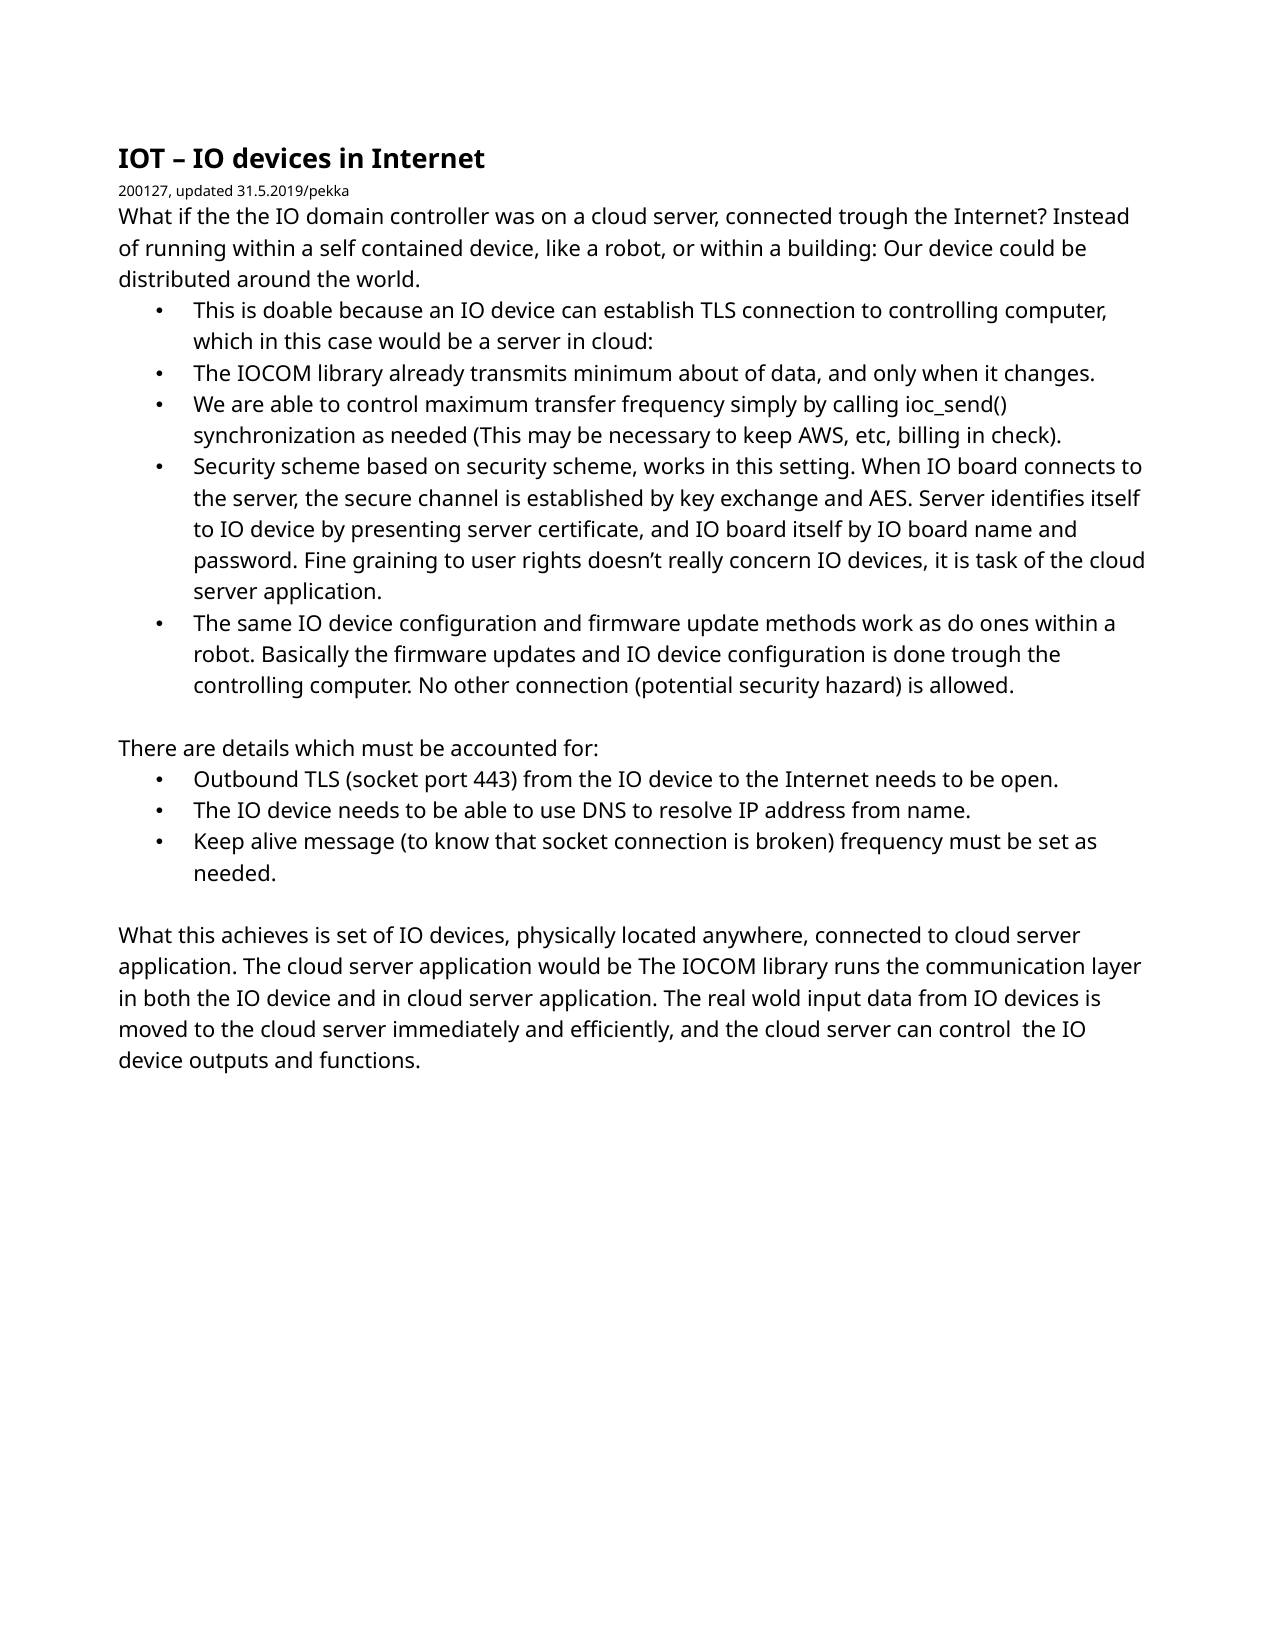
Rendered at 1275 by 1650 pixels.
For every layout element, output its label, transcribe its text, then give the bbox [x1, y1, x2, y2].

list Security scheme based on security scheme, works in this setting. When IO board connects to the server, the secure channel is established by key exchange and AES. Server identifies itself to IO device by presenting server certificate, and IO board itself by IO board name and password. Fine graining to user rights doesn’t really concern IO devices, it is task of the cloud server application. [156, 451, 1157, 606]
text What if the the IO domain controller was on a cloud server, connected trough the Internet? Instead of running within a self contained device, like a robot, or within a building: Our device could be distributed around the world. [118, 201, 1157, 294]
list We are able to control maximum transfer frequency simply by calling ioc_send() synchronization as needed (This may be necessary to keep AWS, etc, billing in check). [156, 389, 1157, 450]
list Keep alive message (to know that socket connection is broken) frequency must be set as needed. [156, 826, 1157, 887]
text What this achieves is set of IO devices, physically located anywhere, connected to cloud server application. The cloud server application would be The IOCOM library runs the communication layer in both the IO device and in cloud server application. The real wold input data from IO devices is moved to the cloud server immediately and efficiently, and the cloud server can control the IO device outputs and functions. [118, 920, 1157, 1075]
text 200127, updated 31.5.2019/pekka [118, 181, 1157, 200]
list This is doable because an IO device can establish TLS connection to controlling computer, which in this case would be a server in cloud: [156, 295, 1157, 356]
list The IO device needs to be able to use DNS to resolve IP address from name. [156, 795, 1157, 825]
subtitle IOT – IO devices in Internet [118, 139, 1157, 176]
list The same IO device configuration and firmware update methods work as do ones within a robot. Basically the firmware updates and IO device configuration is done trough the controlling computer. No other connection (potential security hazard) is allowed. [156, 608, 1157, 700]
list The IOCOM library already transmits minimum about of data, and only when it changes. [156, 358, 1157, 387]
list Outbound TLS (socket port 443) from the IO device to the Internet needs to be open. [156, 764, 1157, 794]
text There are details which must be accounted for: [118, 733, 1157, 762]
